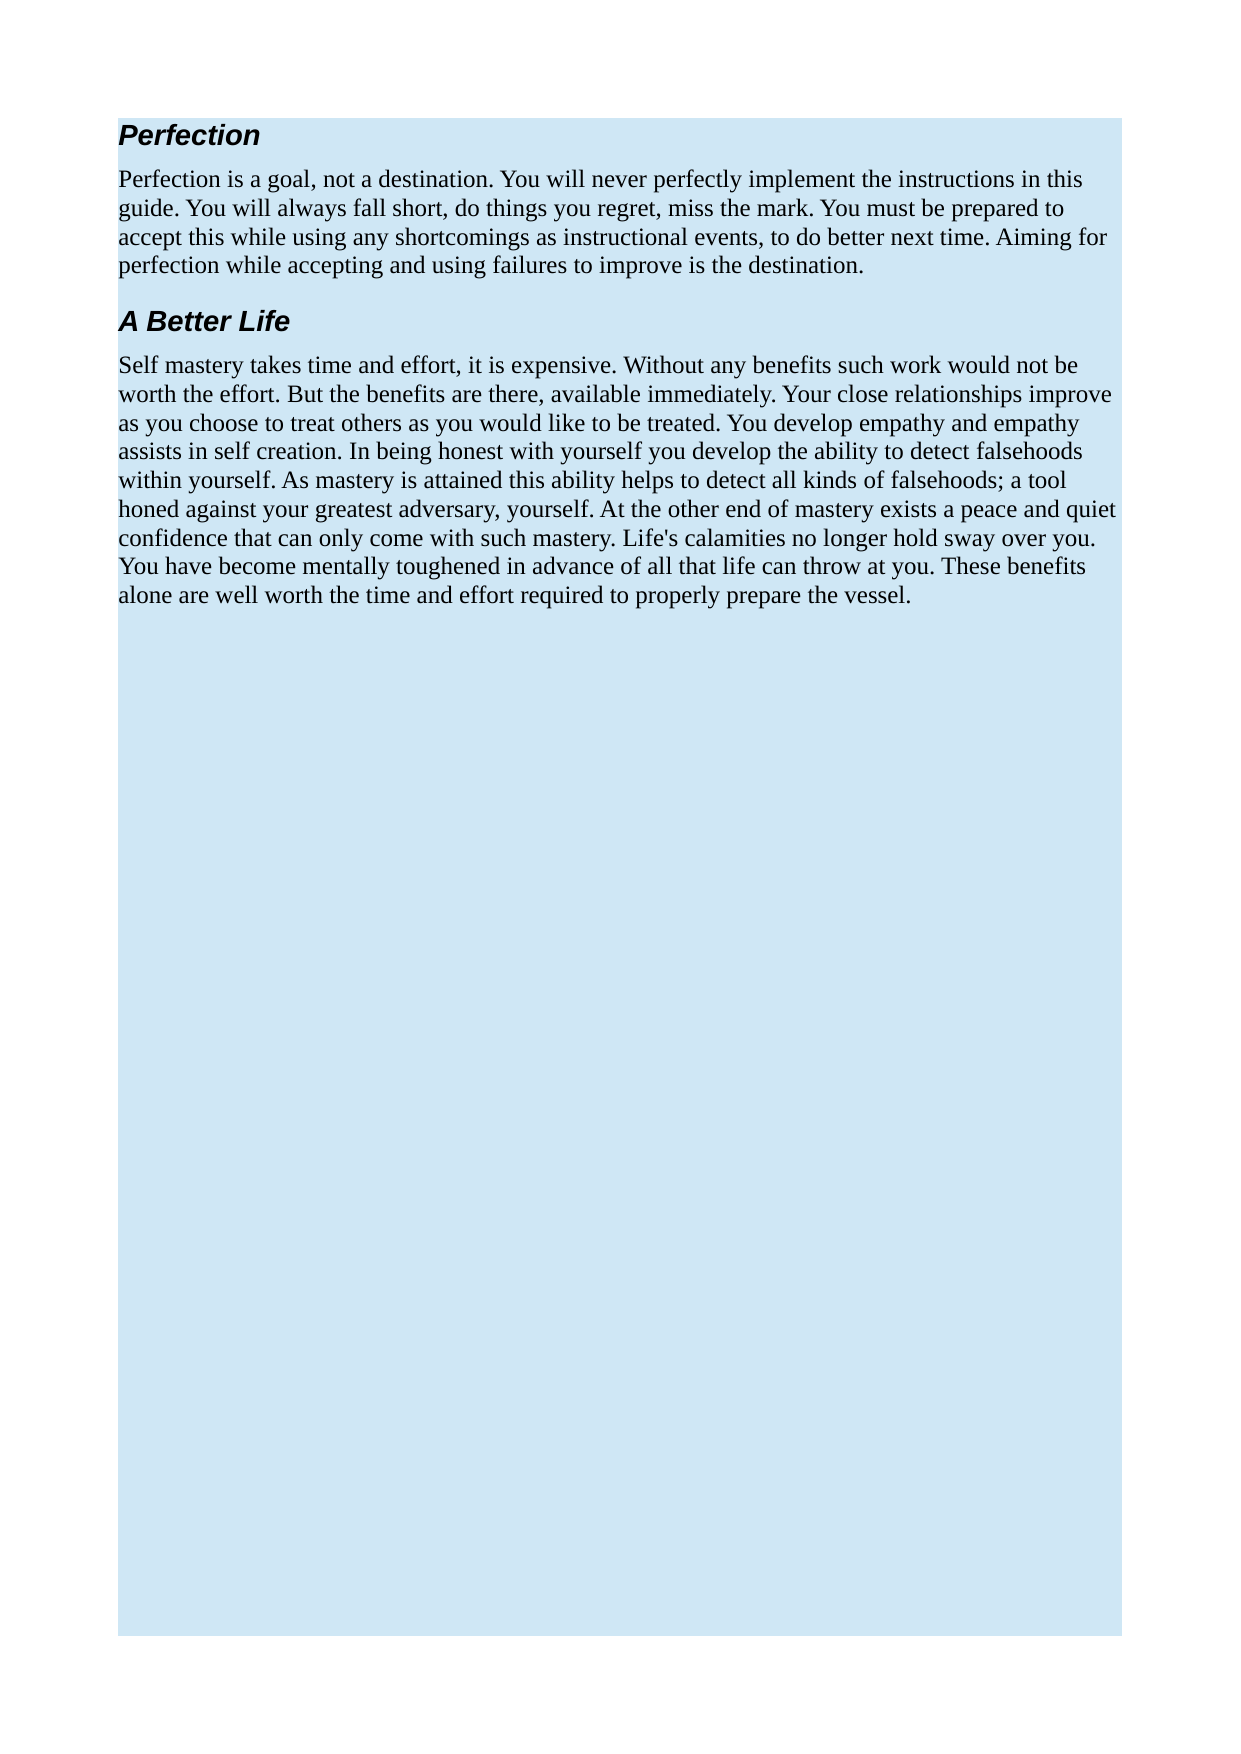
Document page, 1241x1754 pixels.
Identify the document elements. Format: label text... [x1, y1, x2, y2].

text Self mastery takes time and effort, it is expensive. Without any benefits such work would not be worth the effort. But the benefits are there, available immediately. Your close relationships improve as you choose to treat others as you would like to be treated. You develop empathy and empathy assists in self creation. In being honest with yourself you develop the ability to detect falsehoods within yourself. As mastery is attained this ability helps to detect all kinds of falsehoods; a tool honed against your greatest adversary, yourself. At the other end of mastery exists a peace and quiet confidence that can only come with such mastery. Life's calamities no longer hold sway over you. You have become mentally toughened in advance of all that life can throw at you. These benefits alone are well worth the time and effort required to properly prepare the vessel. [118, 350, 1122, 609]
text Perfection is a goal, not a destination. You will never perfectly implement the instructions in this guide. You will always fall short, do things you regret, miss the mark. You must be prepared to accept this while using any shortcomings as instructional events, to do better next time. Aiming for perfection while accepting and using failures to improve is the destination. [118, 164, 1122, 279]
subtitle A Better Life [118, 304, 1122, 338]
subtitle Perfection [118, 118, 1122, 152]
